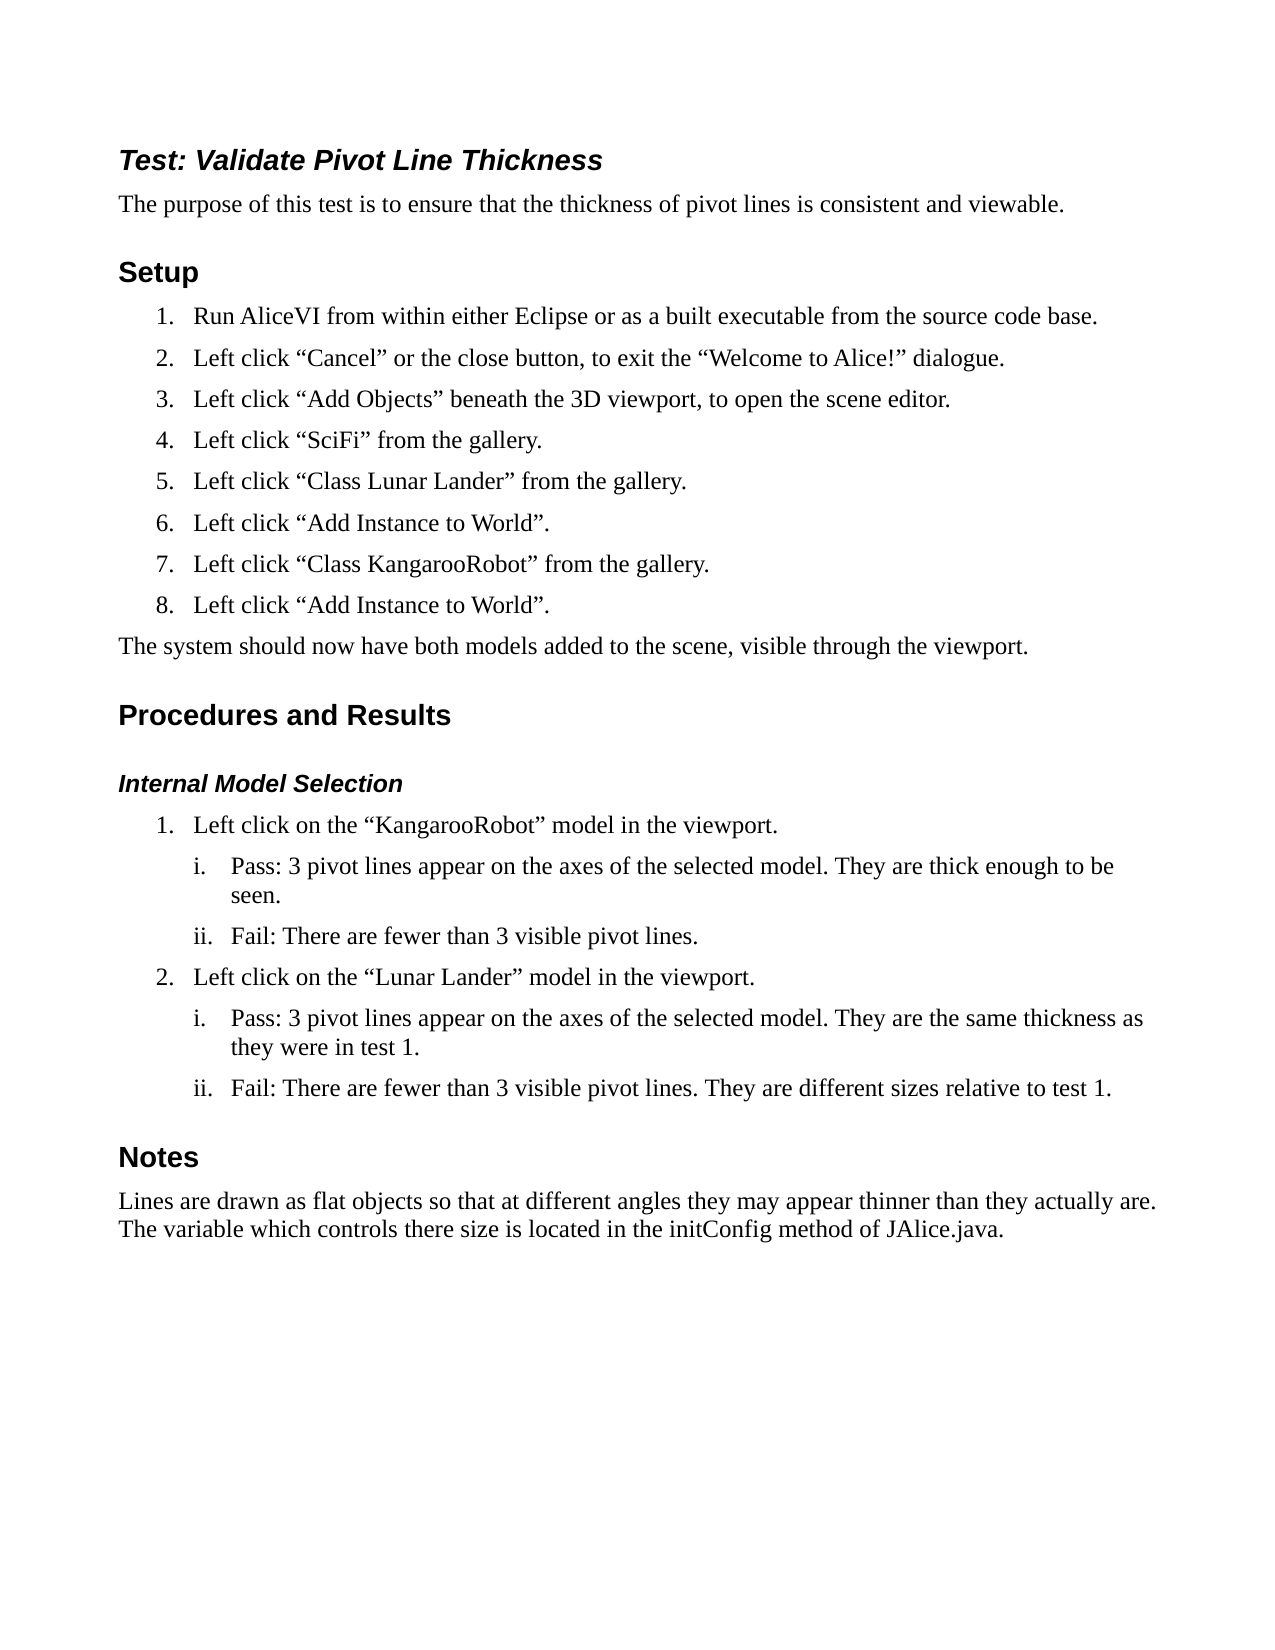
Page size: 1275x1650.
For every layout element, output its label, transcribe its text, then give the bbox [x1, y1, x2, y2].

list Pass: 3 pivot lines appear on the axes of the selected model. They are thick enough to be seen. [193, 851, 1157, 908]
list Left click on the “KangarooRobot” model in the viewport. [156, 810, 1157, 838]
subtitle Notes [118, 1140, 1157, 1173]
list Left click “Cancel” or the close button, to exit the “Welcome to Alice!” dialogue. [156, 343, 1157, 371]
text The system should now have both models added to the scene, visible through the viewport. [118, 631, 1157, 660]
subtitle Setup [118, 255, 1157, 289]
list Left click “Add Instance to World”. [156, 590, 1157, 619]
list Left click “Class KangarooRobot” from the gallery. [156, 549, 1157, 578]
list Run AliceVI from within either Eclipse or as a built executable from the source code base. [156, 301, 1157, 330]
list Left click on the “Lunar Lander” model in the viewport. [156, 962, 1157, 991]
list Pass: 3 pivot lines appear on the axes of the selected model. They are the same thickness as they were in test 1. [193, 1003, 1157, 1061]
text The purpose of this test is to ensure that the thickness of pivot lines is consistent and viewable. [118, 189, 1157, 218]
text Lines are drawn as flat objects so that at different angles they may appear thinner than they actually are. The variable which controls there size is located in the initConfig method of JAlice.java. [118, 1186, 1157, 1243]
subtitle Test: Validate Pivot Line Thickness [118, 143, 1157, 177]
list Fail: There are fewer than 3 visible pivot lines. [193, 921, 1157, 950]
list Left click “SciFi” from the gallery. [156, 425, 1157, 454]
subtitle Procedures and Results [118, 698, 1157, 731]
list Fail: There are fewer than 3 visible pivot lines. They are different sizes relative to test 1. [193, 1073, 1157, 1102]
list Left click “Class Lunar Lander” from the gallery. [156, 466, 1157, 495]
list Left click “Add Objects” beneath the 3D viewport, to open the scene editor. [156, 384, 1157, 413]
subtitle Internal Model Selection [118, 769, 1157, 797]
list Left click “Add Instance to World”. [156, 508, 1157, 536]
